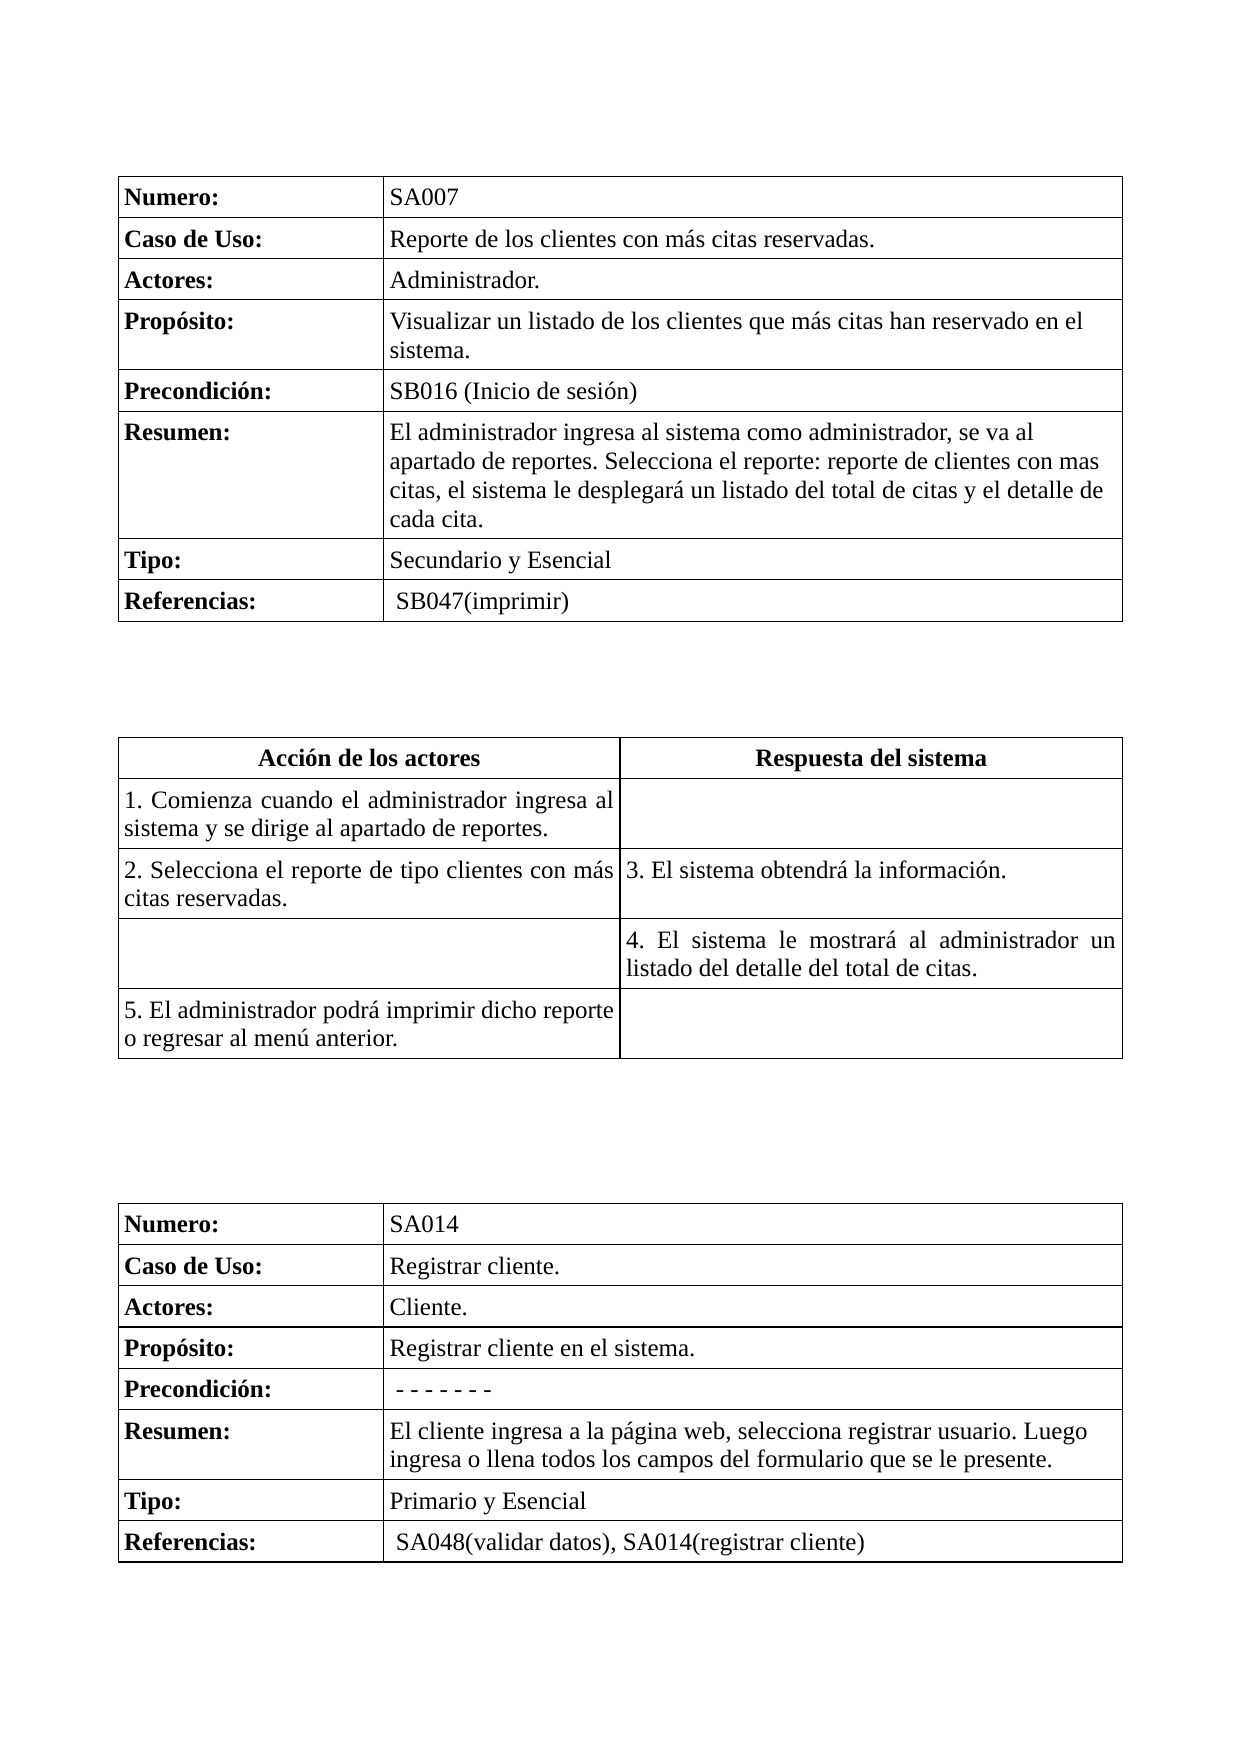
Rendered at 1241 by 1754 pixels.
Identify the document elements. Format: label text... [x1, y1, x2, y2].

table_header Numero: [119, 177, 383, 217]
table_cell Caso de Uso: [119, 218, 383, 258]
table_cell Visualizar un listado de los clientes que más citas han reservado en el sistema. [384, 300, 1122, 369]
table_header Respuesta del sistema [621, 738, 1122, 778]
table_cell El cliente ingresa a la página web, selecciona registrar usuario. Luego ingresa o llena todos los campos del formulario que se le presente. [384, 1410, 1122, 1479]
table_header SA014 [384, 1204, 1122, 1244]
table_cell 4. El sistema le mostrará al administrador un listado del detalle del total de citas. [621, 919, 1122, 988]
table_cell Precondición: [119, 370, 383, 411]
table_cell Registrar cliente en el sistema. [384, 1328, 1122, 1368]
table_cell Resumen: [119, 412, 383, 538]
table_cell 5. El administrador podrá imprimir dicho reporte o regresar al menú anterior. [119, 989, 619, 1058]
table_cell - - - - - - - [384, 1369, 1122, 1409]
table_cell Secundario y Esencial [384, 539, 1122, 579]
table_cell Actores: [119, 1286, 383, 1326]
table_cell 2. Selecciona el reporte de tipo clientes con más citas reservadas. [119, 849, 619, 918]
table_cell Precondición: [119, 1369, 383, 1409]
table_cell Referencias: [119, 1521, 383, 1561]
table_cell Primario y Esencial [384, 1480, 1122, 1520]
table_cell Referencias: [119, 580, 383, 621]
table_cell 1. Comienza cuando el administrador ingresa al sistema y se dirige al apartado de reportes. [119, 779, 619, 848]
table_header Numero: [119, 1204, 383, 1244]
table_cell [621, 779, 1122, 848]
table_cell Tipo: [119, 539, 383, 579]
table_cell Propósito: [119, 300, 383, 369]
table_cell Propósito: [119, 1328, 383, 1368]
table_cell Reporte de los clientes con más citas reservadas. [384, 218, 1122, 258]
table_cell Administrador. [384, 259, 1122, 299]
table_cell [119, 919, 619, 988]
table_cell Resumen: [119, 1410, 383, 1479]
table_cell El administrador ingresa al sistema como administrador, se va al apartado de reportes. Selecciona el reporte: reporte de clientes con mas citas, el sistema le desplegará un listado del total de citas y el detalle de cada cita. [384, 412, 1122, 538]
table_cell Cliente. [384, 1286, 1122, 1326]
table_cell Caso de Uso: [119, 1245, 383, 1285]
table_cell 3. El sistema obtendrá la información. [621, 849, 1122, 918]
table_cell SA048(validar datos), SA014(registrar cliente) [384, 1521, 1122, 1561]
table_header SA007 [384, 177, 1122, 217]
table_header Acción de los actores [119, 738, 619, 778]
table_cell SB047(imprimir) [384, 580, 1122, 621]
table_cell Registrar cliente. [384, 1245, 1122, 1285]
table_cell Actores: [119, 259, 383, 299]
table_cell SB016 (Inicio de sesión) [384, 370, 1122, 411]
table_cell Tipo: [119, 1480, 383, 1520]
table_cell [621, 989, 1122, 1058]
